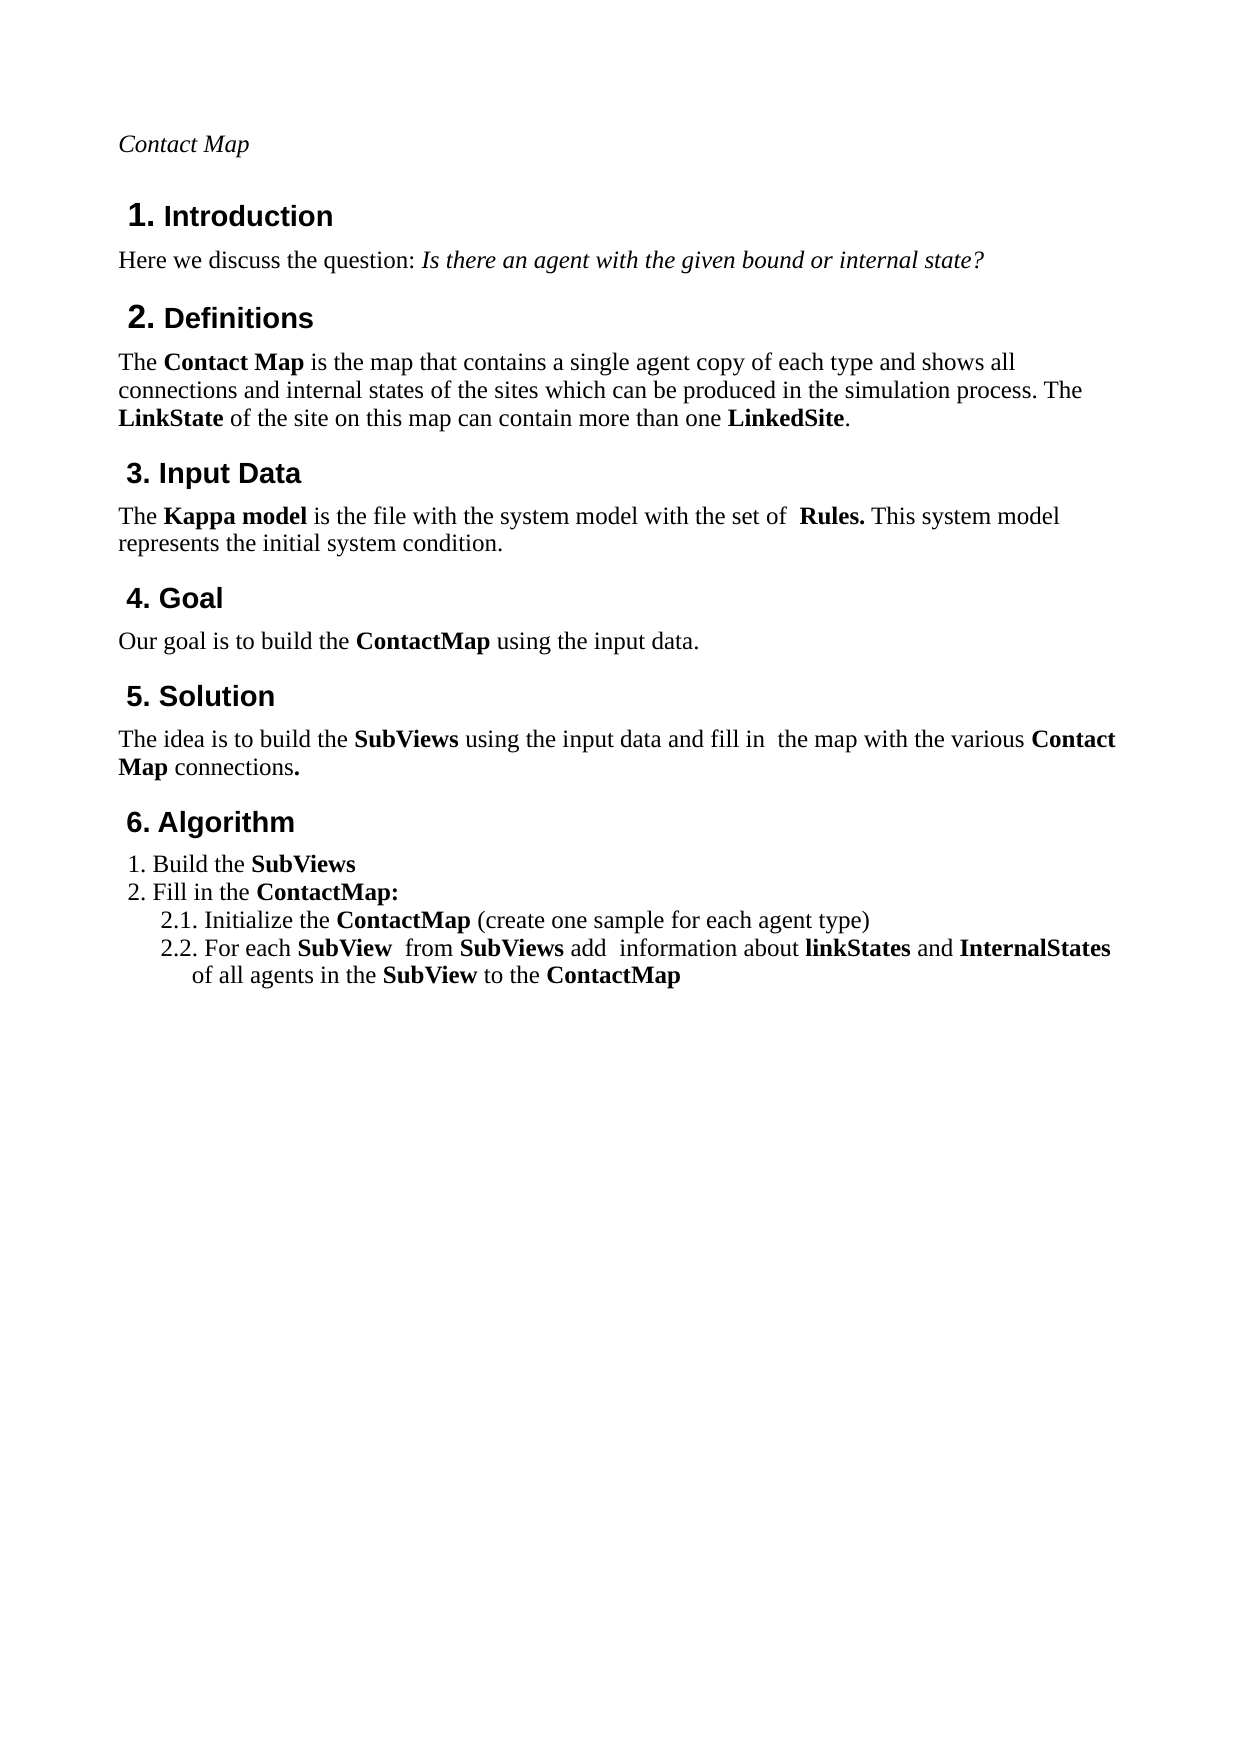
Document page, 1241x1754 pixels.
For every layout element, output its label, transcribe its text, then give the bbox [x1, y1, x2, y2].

list For each SubView from SubViews add information about linkStates and InternalStates of all agents in the SubView to the ContactMap [154, 934, 1122, 989]
subtitle Input Data [118, 457, 1122, 489]
subtitle Goal [118, 582, 1122, 615]
subtitle Algorithm [118, 806, 1122, 838]
text The idea is to build the SubViews using the input data and fill in the map with the various Contact Map connections. [118, 725, 1122, 781]
list Build the SubViews [121, 851, 1122, 878]
text Contact Map [118, 131, 1122, 158]
subtitle Introduction [118, 196, 1122, 233]
text Our goal is to build the ContactMap using the input data. [118, 627, 1122, 655]
list Initialize the ContactMap (create one sample for each agent type) [154, 906, 1122, 934]
text Here we discuss the question: Is there an agent with the given bound or internal state? [118, 246, 1122, 273]
text The Contact Map is the map that contains a single agent copy of each type and shows all connections and internal states of the sites which can be produced in the simulation process. The LinkState of the site on this map can contain more than one LinkedSite. [118, 348, 1122, 432]
list Fill in the ContactMap: [121, 878, 1122, 906]
subtitle Definitions [118, 298, 1122, 336]
subtitle Solution [118, 680, 1122, 713]
text The Kappa model is the file with the system model with the set of Rules. This system model represents the initial system condition. [118, 502, 1122, 557]
